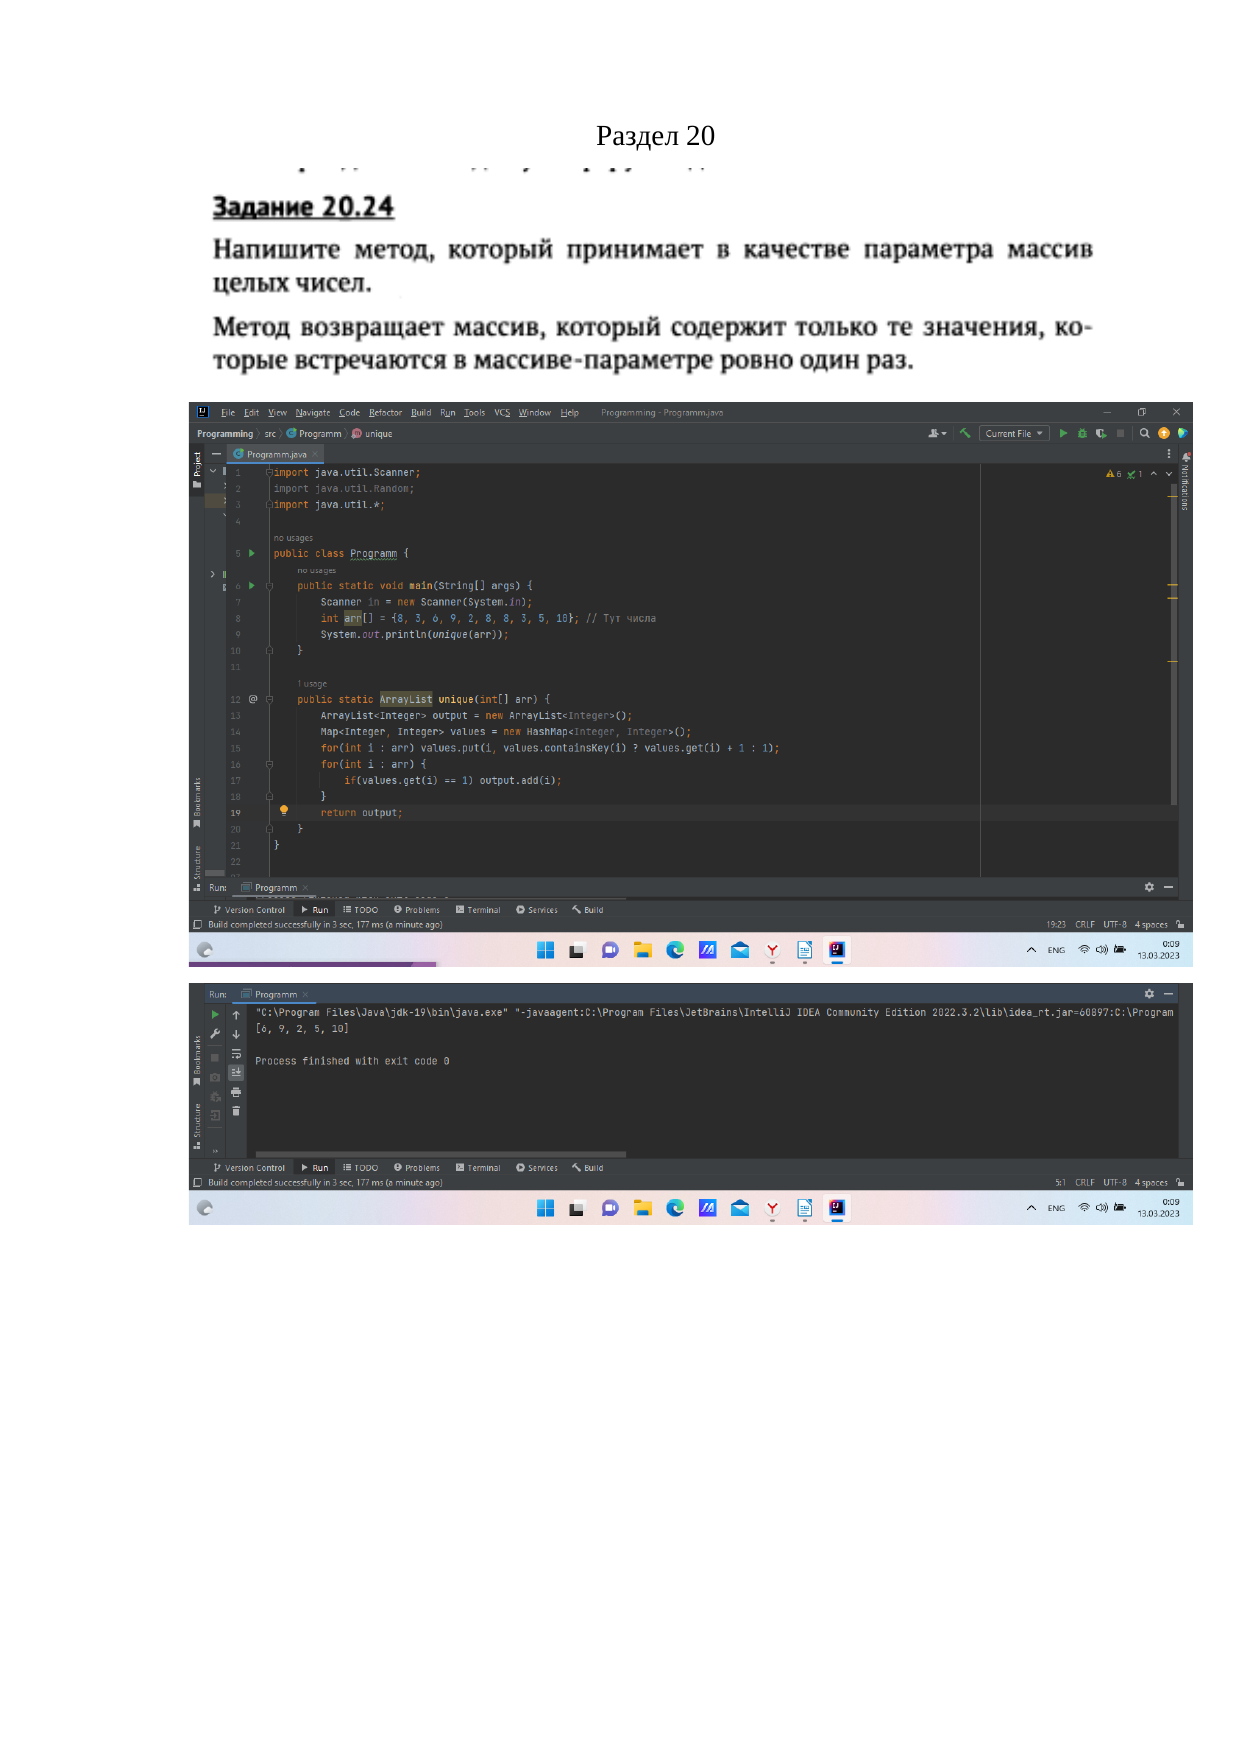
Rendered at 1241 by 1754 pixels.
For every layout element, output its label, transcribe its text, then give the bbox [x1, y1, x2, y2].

picture [188, 983, 1193, 1225]
picture [188, 402, 1193, 967]
picture [193, 168, 1118, 386]
text Раздел 20 [118, 118, 1122, 152]
